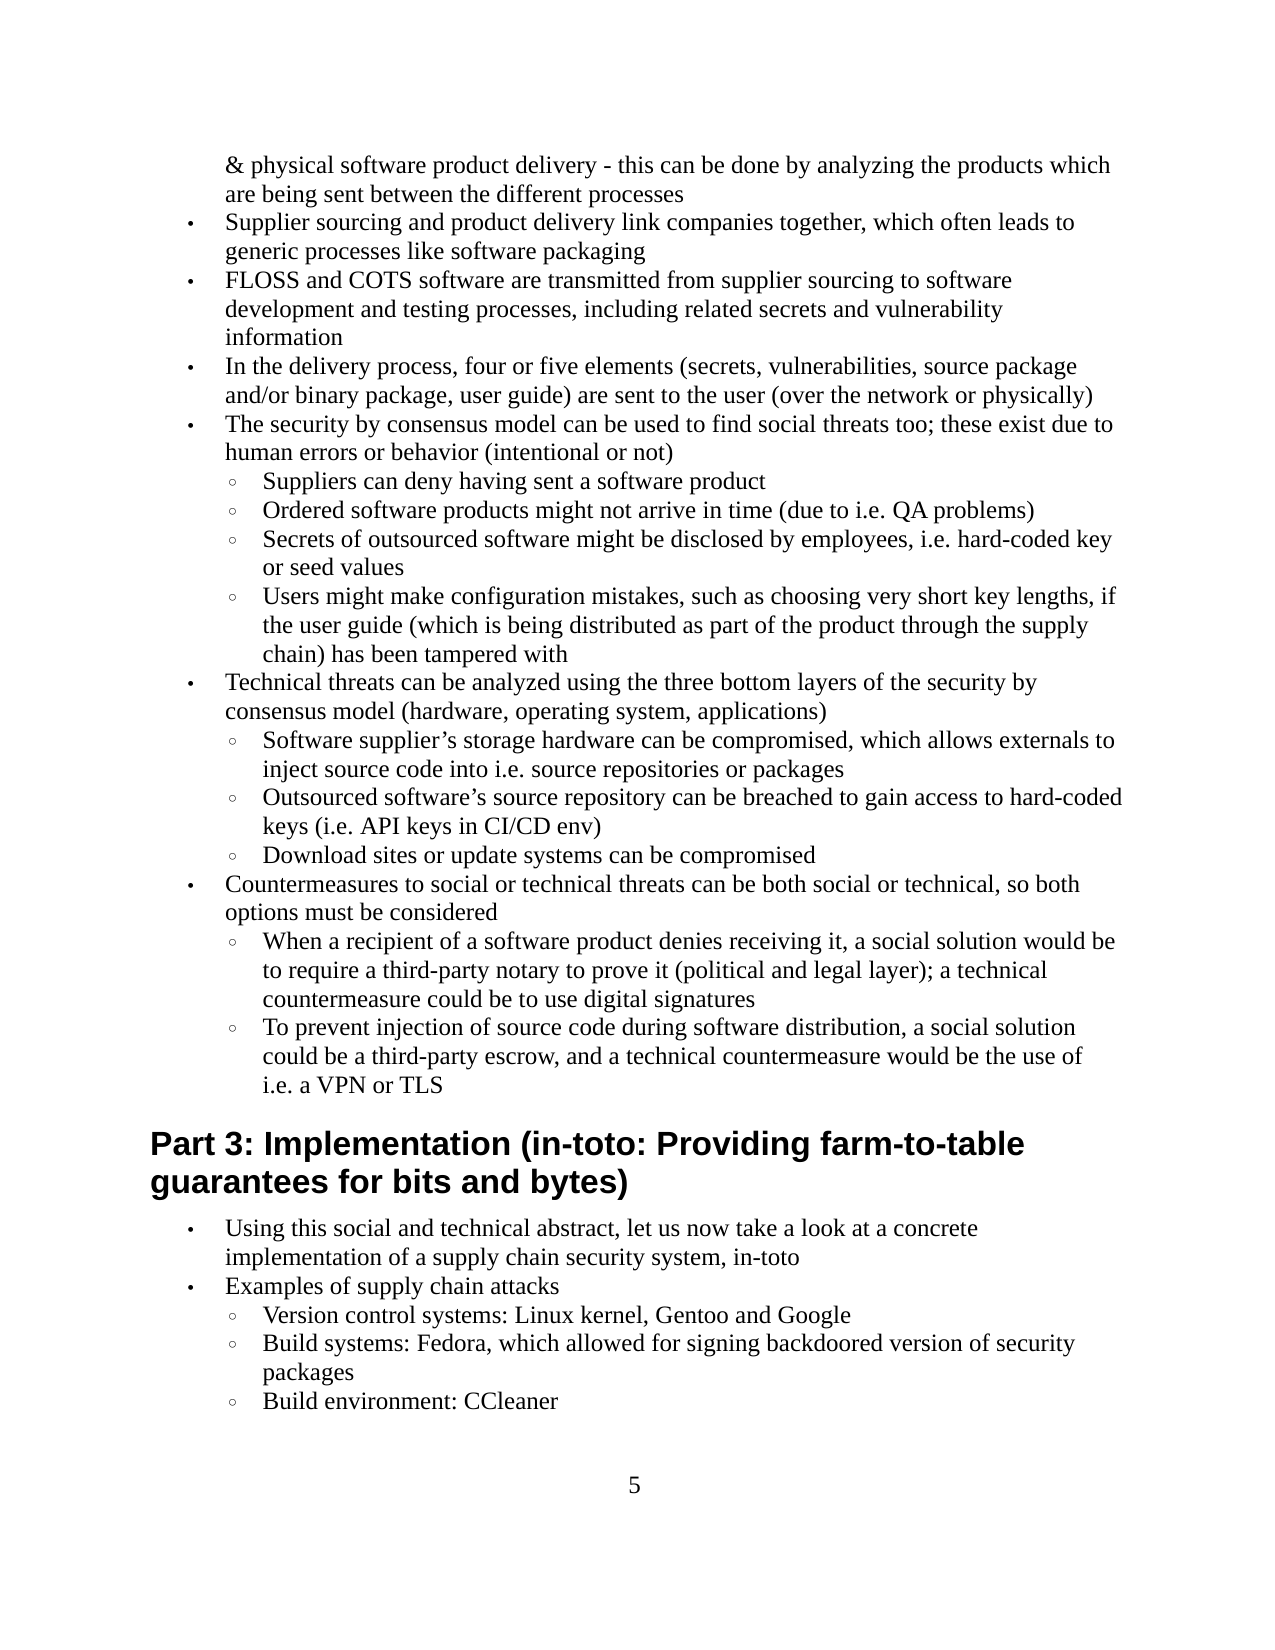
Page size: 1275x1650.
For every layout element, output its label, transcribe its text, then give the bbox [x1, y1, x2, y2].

subtitle Part 3: Implementation (in-toto: Providing farm-to-table guarantees for bits and bytes) [150, 1124, 1125, 1201]
list Suppliers can deny having sent a software product [225, 466, 1125, 495]
list Users might make configuration mistakes, such as choosing very short key lengths, if the user guide (which is being distributed as part of the product through the supply chain) has been tampered with [225, 581, 1125, 667]
list Version control systems: Linux kernel, Gentoo and Google [225, 1300, 1125, 1328]
list Secrets of outsourced software might be disclosed by employees, i.e. hard-coded key or seed values [225, 524, 1125, 581]
list Software supplier’s storage hardware can be compromised, which allows externals to inject source code into i.e. source repositories or packages [225, 725, 1125, 782]
list Build environment: CCleaner [225, 1386, 1125, 1415]
list Technical threats can be analyzed using the three bottom layers of the security by consensus model (hardware, operating system, applications) [187, 667, 1125, 725]
list FLOSS and COTS software are transmitted from supplier sourcing to software development and testing processes, including related secrets and vulnerability information [187, 265, 1125, 351]
list Outsourced software’s source repository can be breached to gain access to hard-coded keys (i.e. API keys in CI/CD env) [225, 782, 1125, 840]
list Build systems: Fedora, which allowed for signing backdoored version of security packages [225, 1328, 1125, 1386]
list Ordered software products might not arrive in time (due to i.e. QA problems) [225, 495, 1125, 524]
list In the delivery process, four or five elements (secrets, vulnerabilities, source package and/or binary package, user guide) are sent to the user (over the network or physically) [187, 351, 1125, 409]
list The security by consensus model can be used to find social threats too; these exist due to human errors or behavior (intentional or not) [187, 409, 1125, 466]
list To prevent injection of source code during software distribution, a social solution could be a third-party escrow, and a technical countermeasure would be the use of i.e. a VPN or TLS [225, 1012, 1125, 1099]
list Supplier sourcing and product delivery link companies together, which often leads to generic processes like software packaging [187, 207, 1125, 265]
list Using this social and technical abstract, let us now take a look at a concrete implementation of a supply chain security system, in-toto [187, 1213, 1125, 1271]
list Countermeasures to social or technical threats can be both social or technical, so both options must be considered [187, 869, 1125, 926]
list & physical software product delivery - this can be done by analyzing the products which are being sent between the different processes [187, 150, 1125, 207]
list Examples of supply chain attacks [187, 1271, 1125, 1300]
list When a recipient of a software product denies receiving it, a social solution would be to require a third-party notary to prove it (political and legal layer); a technical countermeasure could be to use digital signatures [225, 926, 1125, 1012]
list Download sites or update systems can be compromised [225, 840, 1125, 869]
